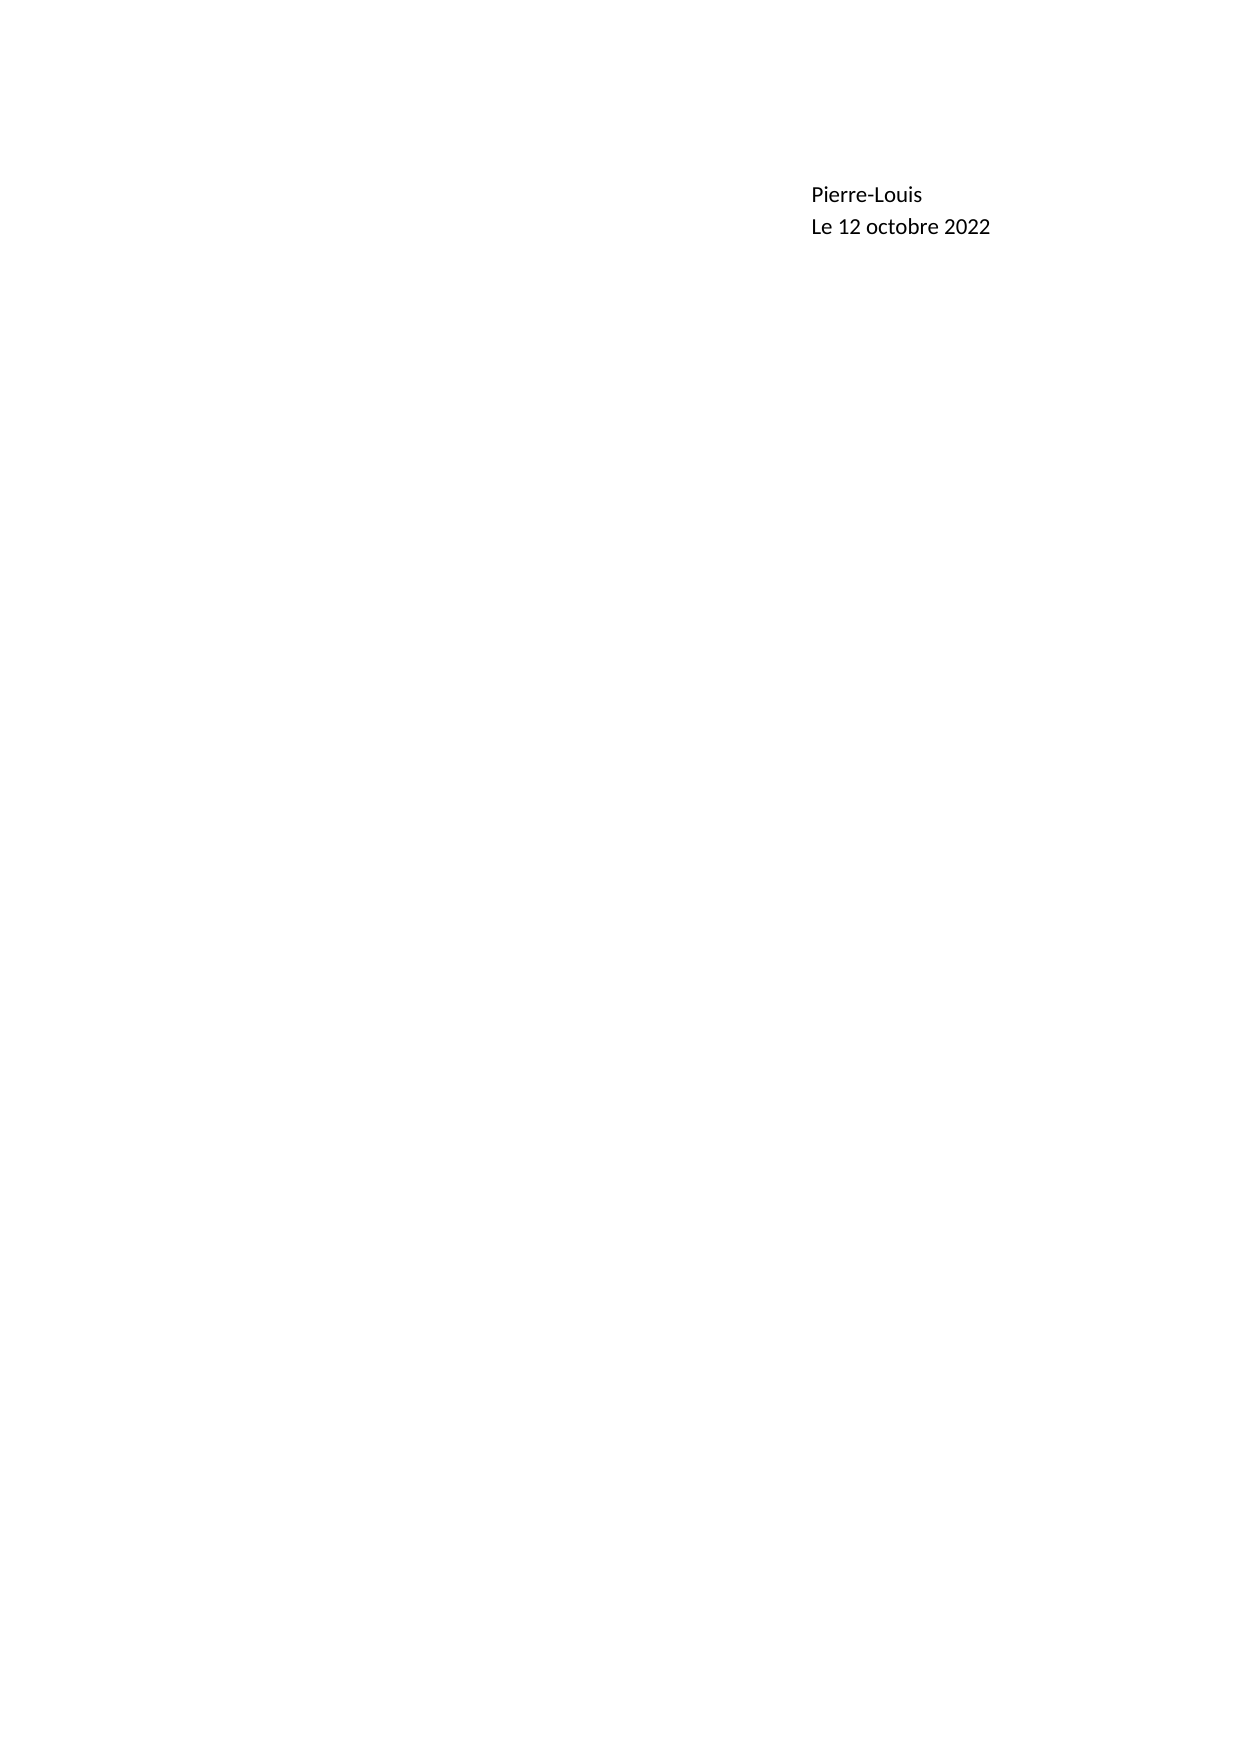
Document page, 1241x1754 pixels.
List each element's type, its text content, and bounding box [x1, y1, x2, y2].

list Pierre-Louis [298, 180, 1093, 208]
list Le 12 octobre 2022 [298, 212, 1093, 240]
